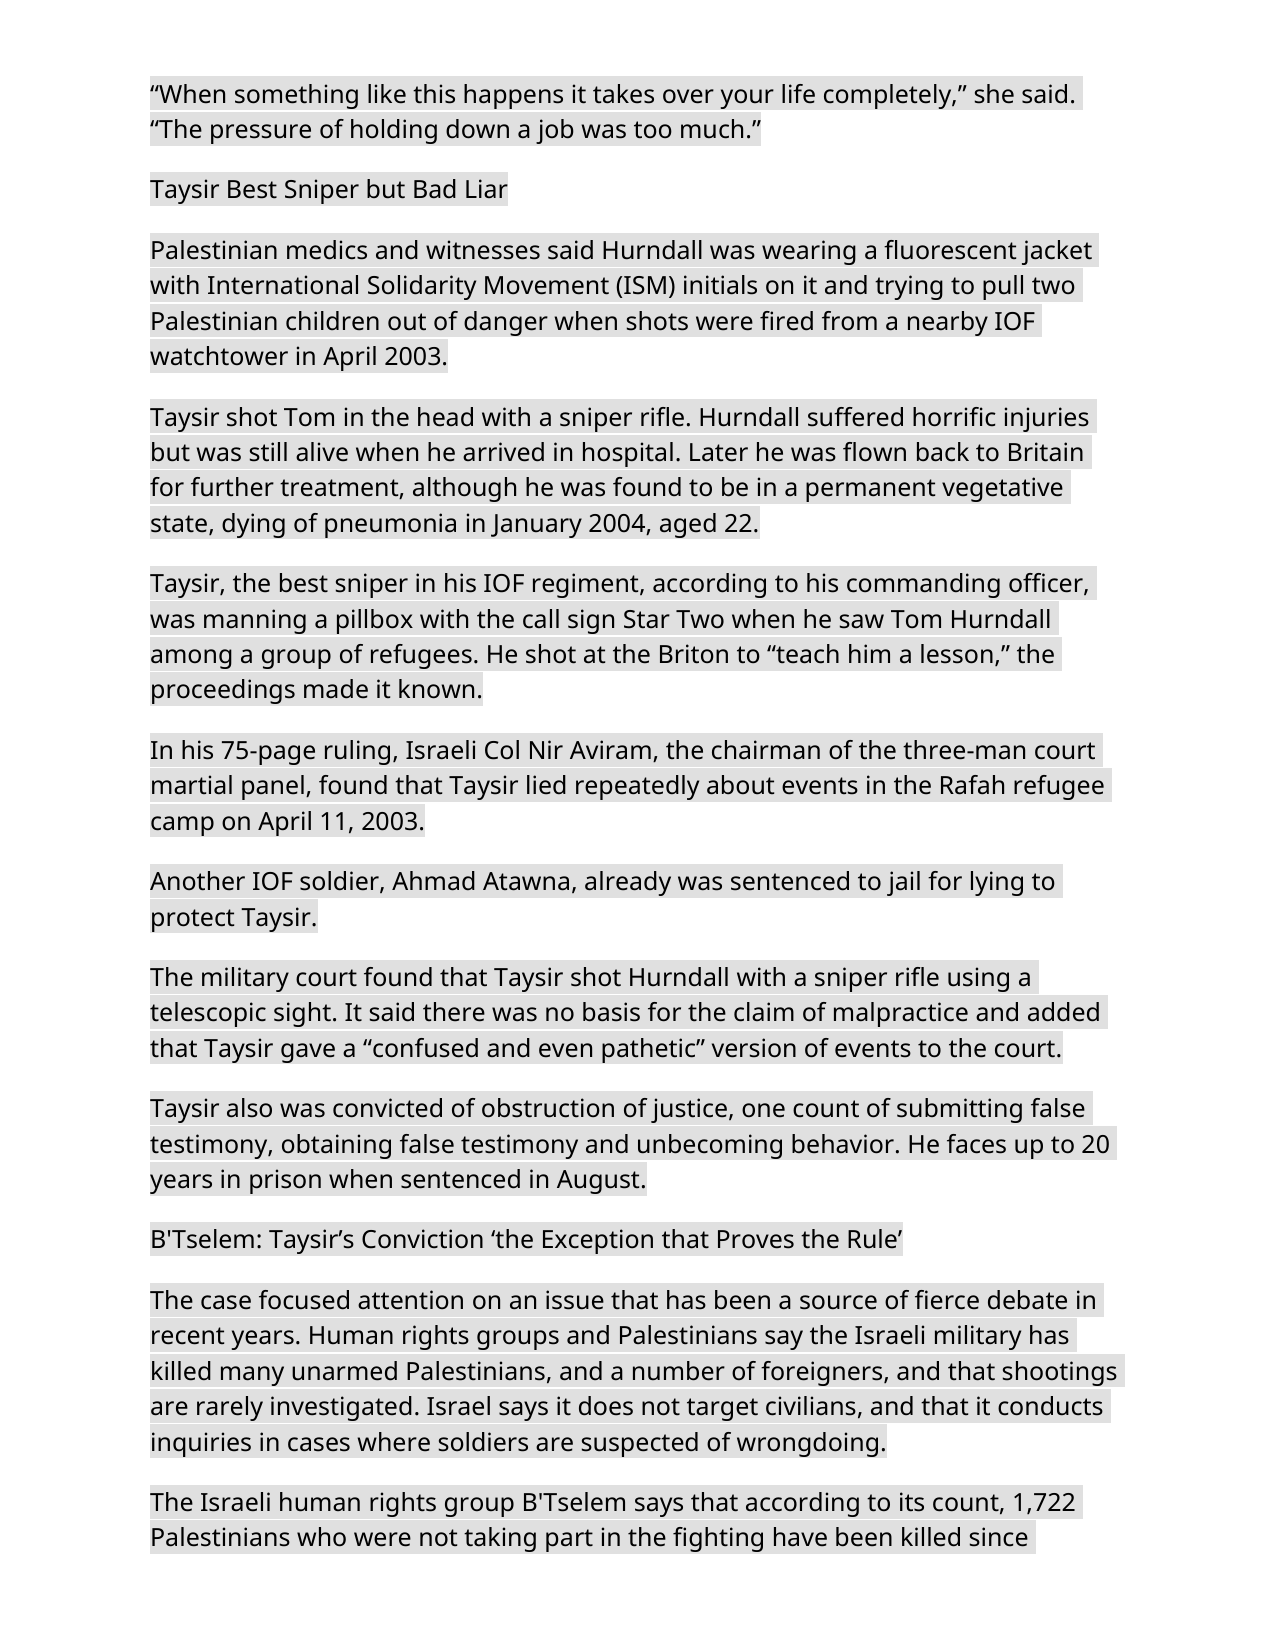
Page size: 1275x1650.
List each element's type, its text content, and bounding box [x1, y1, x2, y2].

text Taysir, the best sniper in his IOF regiment, according to his commanding officer, was manning a pillbox with the call sign Star Two when he saw Tom Hurndall among a group of refugees. He shot at the Briton to “teach him a lesson,” the proceedings made it known. [150, 564, 1125, 706]
text The Israeli human rights group B'Tselem says that according to its count, 1,722 Palestinians who were not taking part in the fighting have been killed since [150, 1483, 1125, 1554]
text Taysir Best Sniper but Bad Liar [150, 171, 1125, 206]
text Taysir shot Tom in the head with a sniper rifle. Hurndall suffered horrific injuries but was still alive when he arrived in hospital. Later he was flown back to Britain for further treatment, although he was found to be in a permanent vegetative state, dying of pneumonia in January 2004, aged 22. [150, 398, 1125, 539]
text B'Tselem: Taysir’s Conviction ‘the Exception that Proves the Rule’ [150, 1221, 1125, 1256]
text The case focused attention on an issue that has been a source of fierce debate in recent years. Human rights groups and Palestinians say the Israeli military has killed many unarmed Palestinians, and a number of foreigners, and that shootings are rarely investigated. Israel says it does not target civilians, and that it conducts inquiries in cases where soldiers are suspected of wrongdoing. [150, 1281, 1125, 1458]
text Another IOF soldier, Ahmad Atawna, already was sentenced to jail for lying to protect Taysir. [150, 862, 1125, 933]
text Palestinian medics and witnesses said Hurndall was wearing a fluorescent jacket with International Solidarity Movement (ISM) initials on it and trying to pull two Palestinian children out of danger when shots were fired from a nearby IOF watchtower in April 2003. [150, 231, 1125, 373]
text The military court found that Taysir shot Hurndall with a sniper rifle using a telescopic sight. It said there was no basis for the claim of malpractice and added that Taysir gave a “confused and even pathetic” version of events to the court. [150, 958, 1125, 1064]
text “When something like this happens it takes over your life completely,” she said. “The pressure of holding down a job was too much.” [150, 75, 1125, 146]
text Taysir also was convicted of obstruction of justice, one count of submitting false testimony, obtaining false testimony and unbecoming behavior. He faces up to 20 years in prison when sentenced in August. [150, 1089, 1125, 1196]
text In his 75-page ruling, Israeli Col Nir Aviram, the chairman of the three-man court martial panel, found that Taysir lied repeatedly about events in the Rafah refugee camp on April 11, 2003. [150, 731, 1125, 837]
